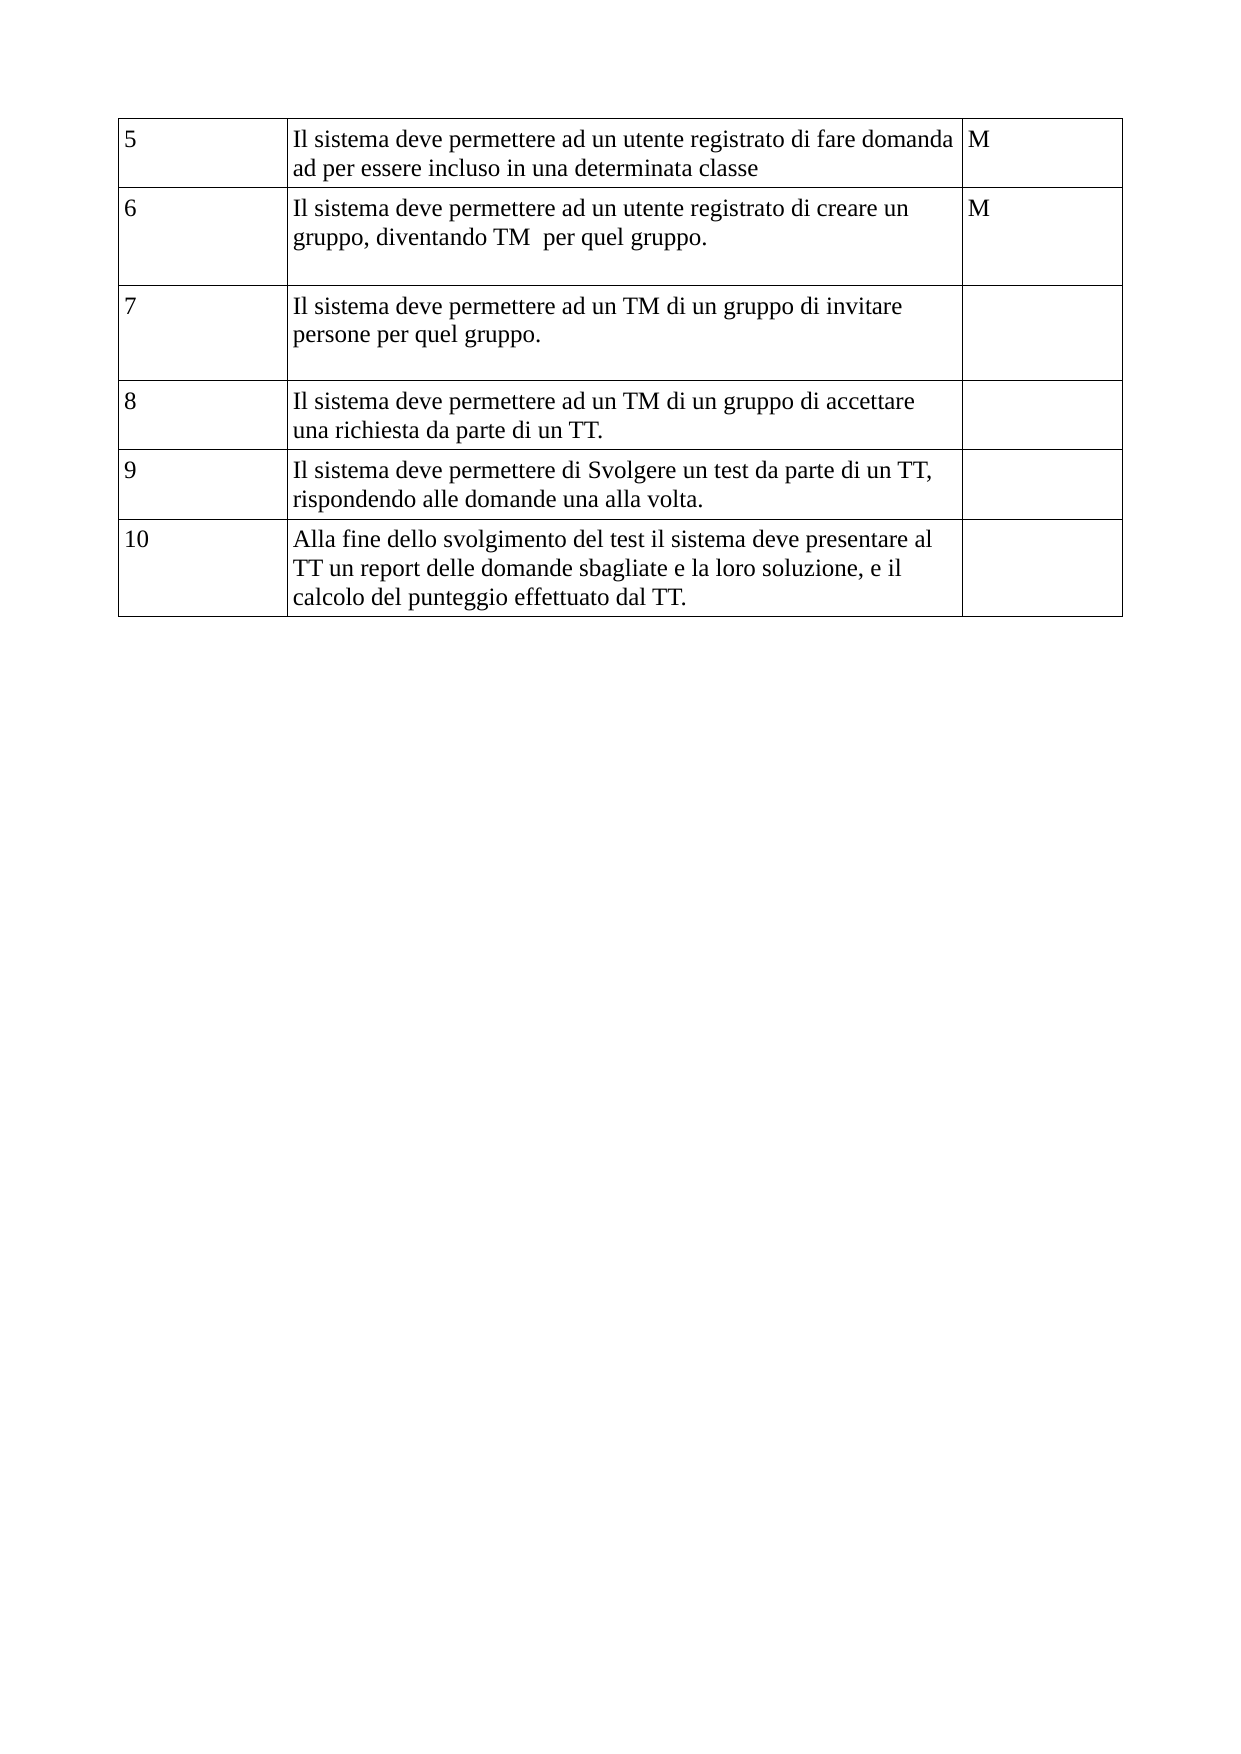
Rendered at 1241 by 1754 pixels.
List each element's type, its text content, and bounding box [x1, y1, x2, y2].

table_cell Alla fine dello svolgimento del test il sistema deve presentare al TT un report delle domande sbagliate e la loro soluzione, e il calcolo del punteggio effettuato dal TT. [288, 520, 962, 616]
table_cell Il sistema deve permettere ad un utente registrato di fare domanda ad per essere incluso in una determinata classe [288, 119, 962, 187]
table_cell [963, 381, 1122, 449]
table_cell 7 [119, 286, 287, 380]
table_cell 10 [119, 520, 287, 616]
table_cell Il sistema deve permettere ad un utente registrato di creare un gruppo, diventando TM per quel gruppo. [288, 188, 962, 285]
table_cell 8 [119, 381, 287, 449]
table_cell Il sistema deve permettere di Svolgere un test da parte di un TT, rispondendo alle domande una alla volta. [288, 450, 962, 518]
table_cell 5 [119, 119, 287, 187]
table_cell [963, 520, 1122, 616]
table_cell Il sistema deve permettere ad un TM di un gruppo di invitare persone per quel gruppo. [288, 286, 962, 380]
table_cell 9 [119, 450, 287, 518]
table_cell 6 [119, 188, 287, 285]
table_cell [963, 450, 1122, 518]
table_cell [963, 286, 1122, 380]
table_cell M [963, 119, 1122, 187]
table_cell M [963, 188, 1122, 285]
table_cell Il sistema deve permettere ad un TM di un gruppo di accettare una richiesta da parte di un TT. [288, 381, 962, 449]
